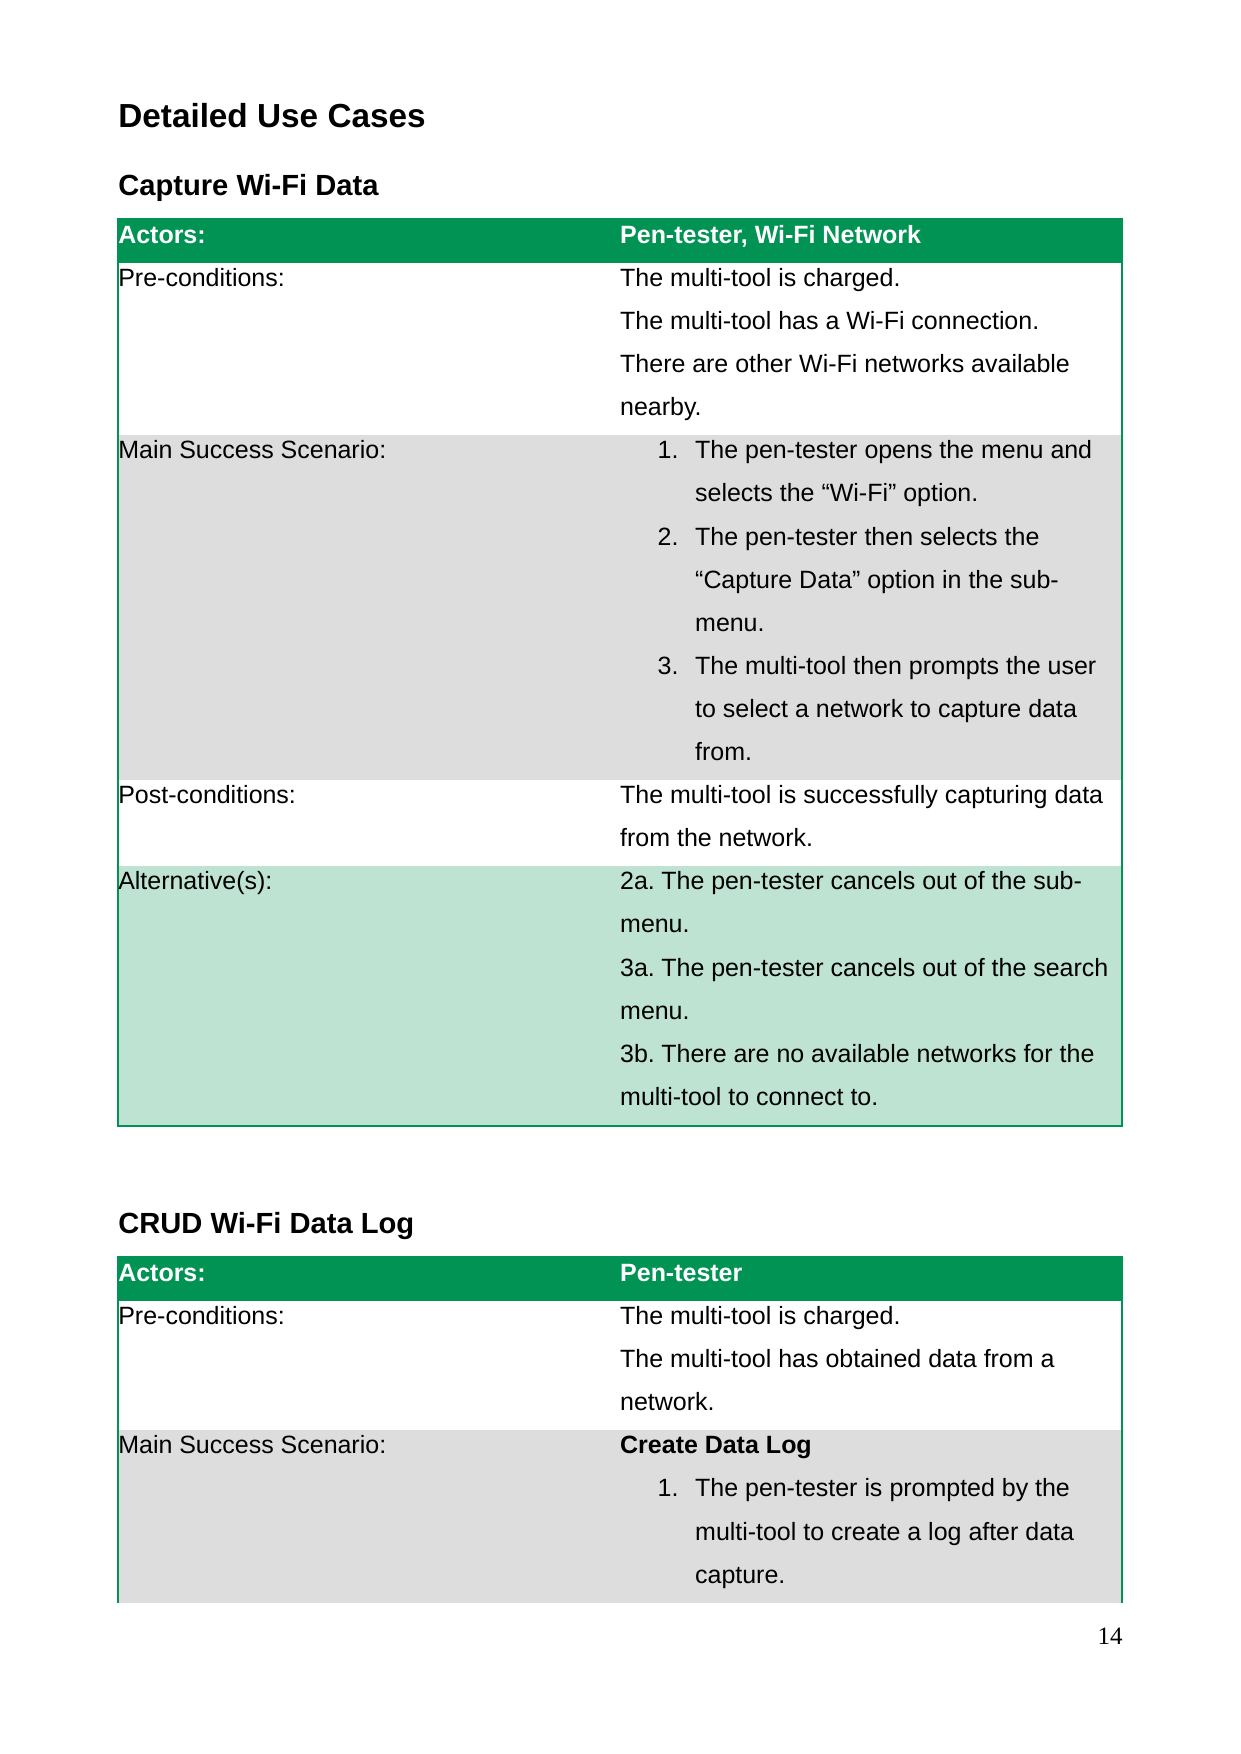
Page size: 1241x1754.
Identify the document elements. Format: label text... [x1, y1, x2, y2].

table_cell The multi-tool is successfully capturing data from the network. [620, 780, 1121, 866]
table_cell Alternative(s): [119, 866, 620, 1125]
table_cell The multi-tool is charged. The multi-tool has obtained data from a network. [620, 1301, 1121, 1430]
table_cell Create Data Log The pen-tester is prompted by the multi-tool to create a log after data capture. The pen-tester selects the “Yes” option. Retrieve Data Log The multi-tool retrieves the names of all logs stored on the device and lists them by creation date. The pen-tester selects which log they wish to view from the menu. The multi-tool retrieves the log from storage and displays the details to the pen-tester. Delete Data Log The multi-tool retrieves the names of all logs stored on the device and lists them by creation date. The pen-tester selects which log they wish to delete from the menu. The multi-tool prompts the pen-tester to confirm deletion. The pen-tester selects the “Yes” option. The multi-tool deletes the log from storage. A confirmation screen is displayed to the pen-tester. [620, 1430, 1121, 1603]
table_header Pen-tester, Wi-Fi Network [620, 220, 1121, 263]
table_header Pen-tester [620, 1258, 1121, 1301]
table_header Actors: [119, 1258, 620, 1301]
table_cell Main Success Scenario: [119, 435, 620, 780]
table_cell The pen-tester opens the menu and selects the “Wi-Fi” option. The pen-tester then selects the “Capture Data” option in the sub-menu. The multi-tool then prompts the user to select a network to capture data from. [620, 435, 1121, 780]
table_cell Post-conditions: [119, 780, 620, 866]
table_header Actors: [119, 220, 620, 263]
subtitle CRUD Wi-Fi Data Log [118, 1206, 1122, 1239]
table_cell 2a. The pen-tester cancels out of the sub-menu. 3a. The pen-tester cancels out of the search menu. 3b. There are no available networks for the multi-tool to connect to. [620, 866, 1121, 1125]
subtitle Detailed Use Cases [118, 96, 1122, 134]
subtitle Capture Wi-Fi Data [118, 168, 1122, 202]
table_cell The multi-tool is charged. The multi-tool has a Wi-Fi connection. There are other Wi-Fi networks available nearby. [620, 263, 1121, 435]
table_cell Main Success Scenario: [119, 1430, 620, 1603]
table_cell Pre-conditions: [119, 263, 620, 435]
table_cell Pre-conditions: [119, 1301, 620, 1430]
